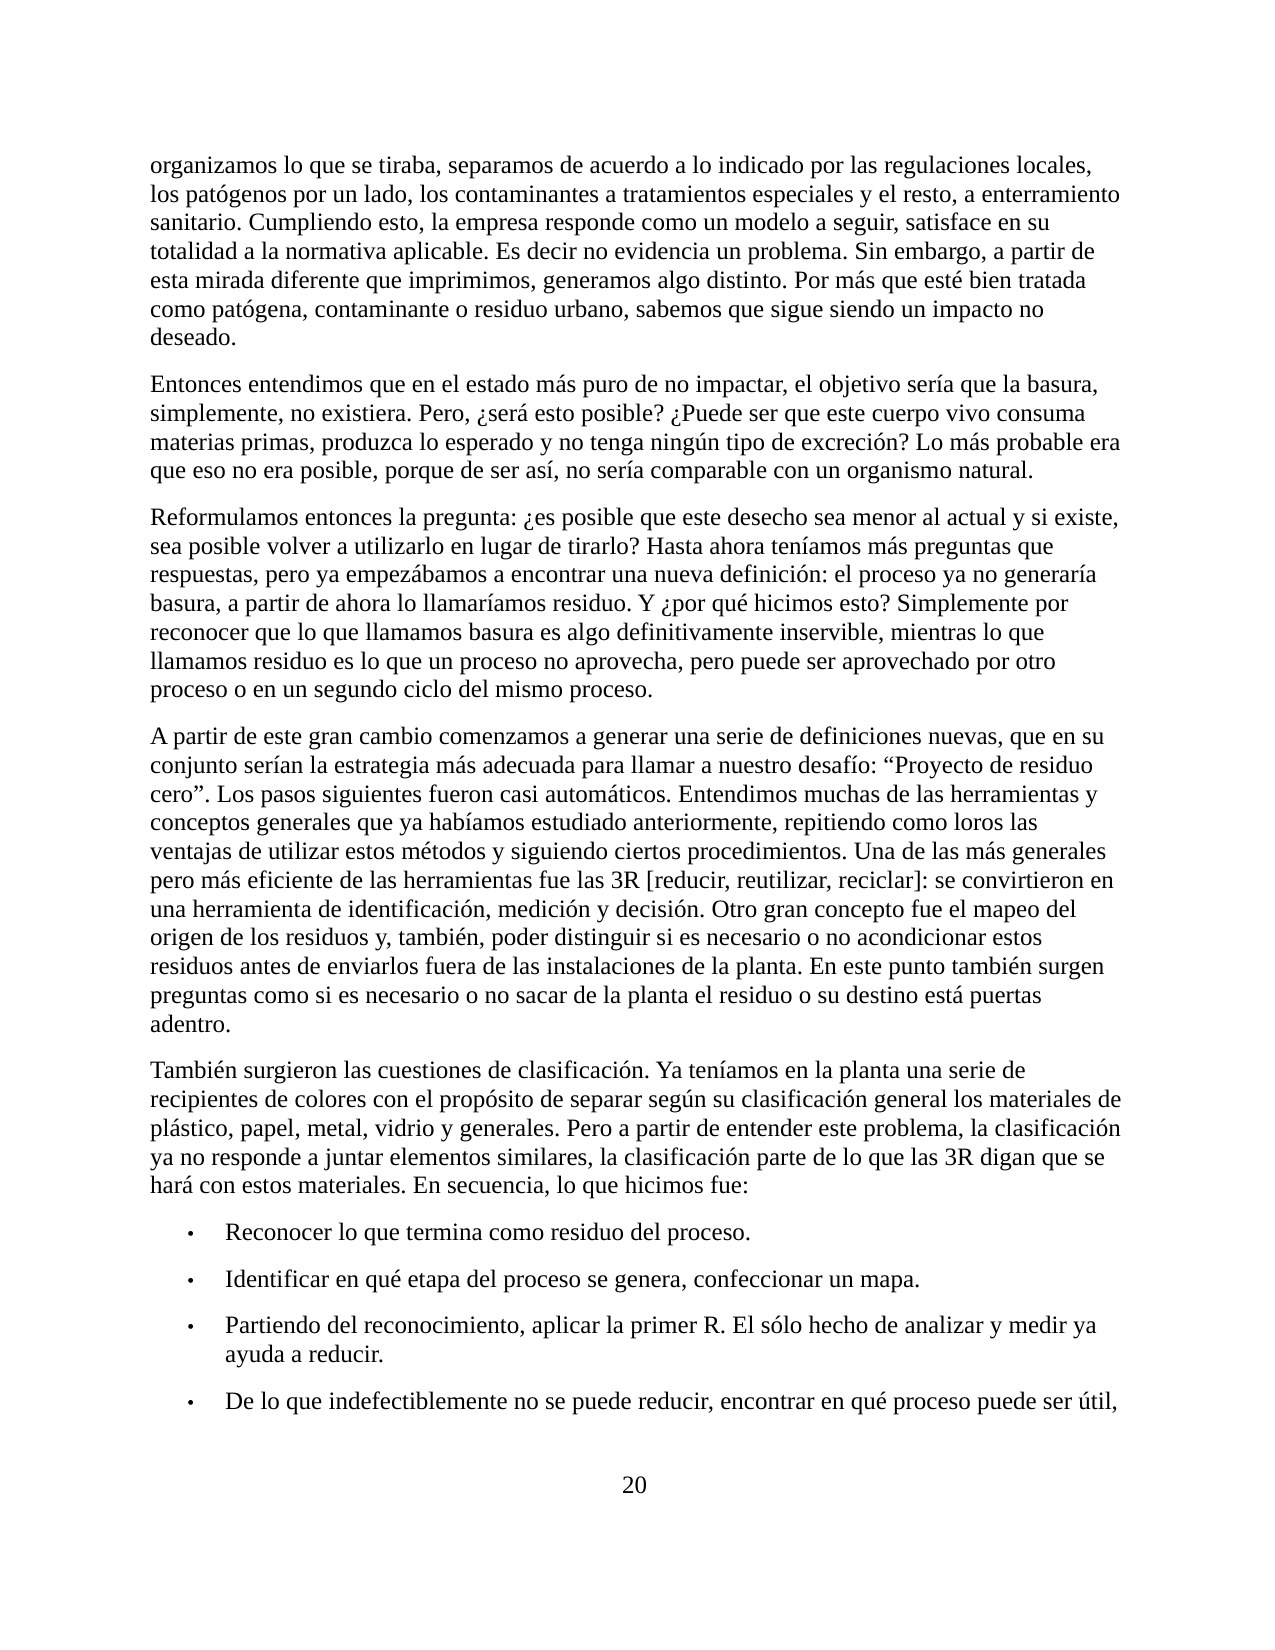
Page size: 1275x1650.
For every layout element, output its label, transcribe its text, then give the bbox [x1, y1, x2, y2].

text organizamos lo que se tiraba, separamos de acuerdo a lo indicado por las regulaciones locales, los patógenos por un lado, los contaminantes a tratamientos especiales y el resto, a enterramiento sanitario. Cumpliendo esto, la empresa responde como un modelo a seguir, satisface en su totalidad a la normativa aplicable. Es decir no evidencia un problema. Sin embargo, a partir de esta mirada diferente que imprimimos, generamos algo distinto. Por más que esté bien tratada como patógena, contaminante o residuo urbano, sabemos que sigue siendo un impacto no deseado. [150, 150, 1125, 351]
text También surgieron las cuestiones de clasificación. Ya teníamos en la planta una serie de recipientes de colores con el propósito de separar según su clasificación general los materiales de plástico, papel, metal, vidrio y generales. Pero a partir de entender este problema, la clasificación ya no responde a juntar elementos similares, la clasificación parte de lo que las 3R digan que se hará con estos materiales. En secuencia, lo que hicimos fue: [150, 1055, 1125, 1199]
list Identificar en qué etapa del proceso se genera, confeccionar un mapa. [187, 1264, 1125, 1292]
list Partiendo del reconocimiento, aplicar la primer R. El sólo hecho de analizar y medir ya ayuda a reducir. [187, 1310, 1125, 1368]
list De lo que indefectiblemente no se puede reducir, encontrar en qué proceso puede ser útil, [187, 1386, 1125, 1414]
text A partir de este gran cambio comenzamos a generar una serie de definiciones nuevas, que en su conjunto serían la estrategia más adecuada para llamar a nuestro desafío: “Proyecto de residuo cero”. Los pasos siguientes fueron casi automáticos. Entendimos muchas de las herramientas y conceptos generales que ya habíamos estudiado anteriormente, repitiendo como loros las ventajas de utilizar estos métodos y siguiendo ciertos procedimientos. Una de las más generales pero más eficiente de las herramientas fue las 3R [reducir, reutilizar, reciclar]: se convirtieron en una herramienta de identificación, medición y decisión. Otro gran concepto fue el mapeo del origen de los residuos y, también, poder distinguir si es necesario o no acondicionar estos residuos antes de enviarlos fuera de las instalaciones de la planta. En este punto también surgen preguntas como si es necesario o no sacar de la planta el residuo o su destino está puertas adentro. [150, 721, 1125, 1037]
list Reconocer lo que termina como residuo del proceso. [187, 1217, 1125, 1246]
text Reformulamos entonces la pregunta: ¿es posible que este desecho sea menor al actual y si existe, sea posible volver a utilizarlo en lugar de tirarlo? Hasta ahora teníamos más preguntas que respuestas, pero ya empezábamos a encontrar una nueva definición: el proceso ya no generaría basura, a partir de ahora lo llamaríamos residuo. Y ¿por qué hicimos esto? Simplemente por reconocer que lo que llamamos basura es algo definitivamente inservible, mientras lo que llamamos residuo es lo que un proceso no aprovecha, pero puede ser aprovechado por otro proceso o en un segundo ciclo del mismo proceso. [150, 502, 1125, 703]
text Entonces entendimos que en el estado más puro de no impactar, el objetivo sería que la basura, simplemente, no existiera. Pero, ¿será esto posible? ¿Puede ser que este cuerpo vivo consuma materias primas, produzca lo esperado y no tenga ningún tipo de excreción? Lo más probable era que eso no era posible, porque de ser así, no sería comparable con un organismo natural. [150, 369, 1125, 484]
